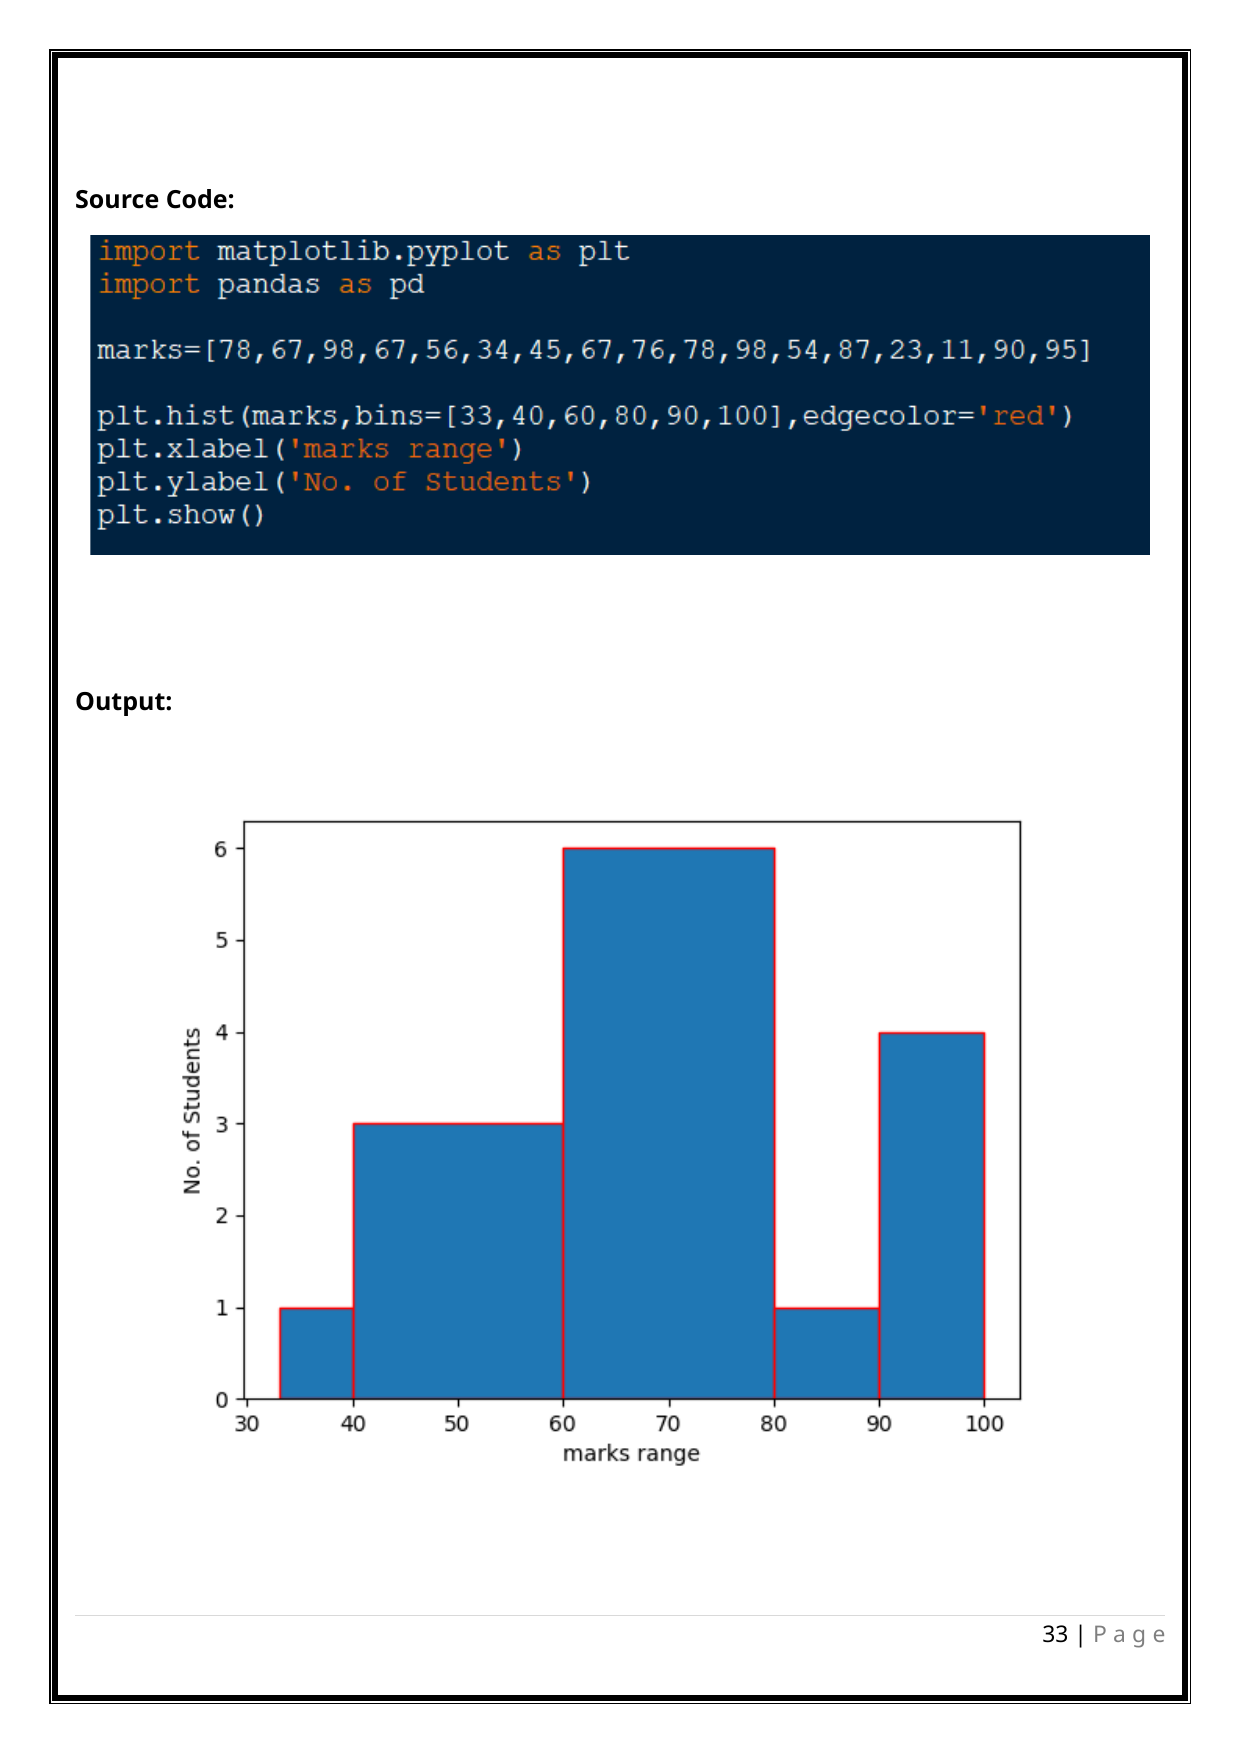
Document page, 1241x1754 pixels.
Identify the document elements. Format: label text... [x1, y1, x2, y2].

text Source Code: [75, 182, 1165, 216]
text Output: [75, 683, 1165, 717]
picture [90, 235, 1150, 555]
picture [120, 790, 1120, 1480]
